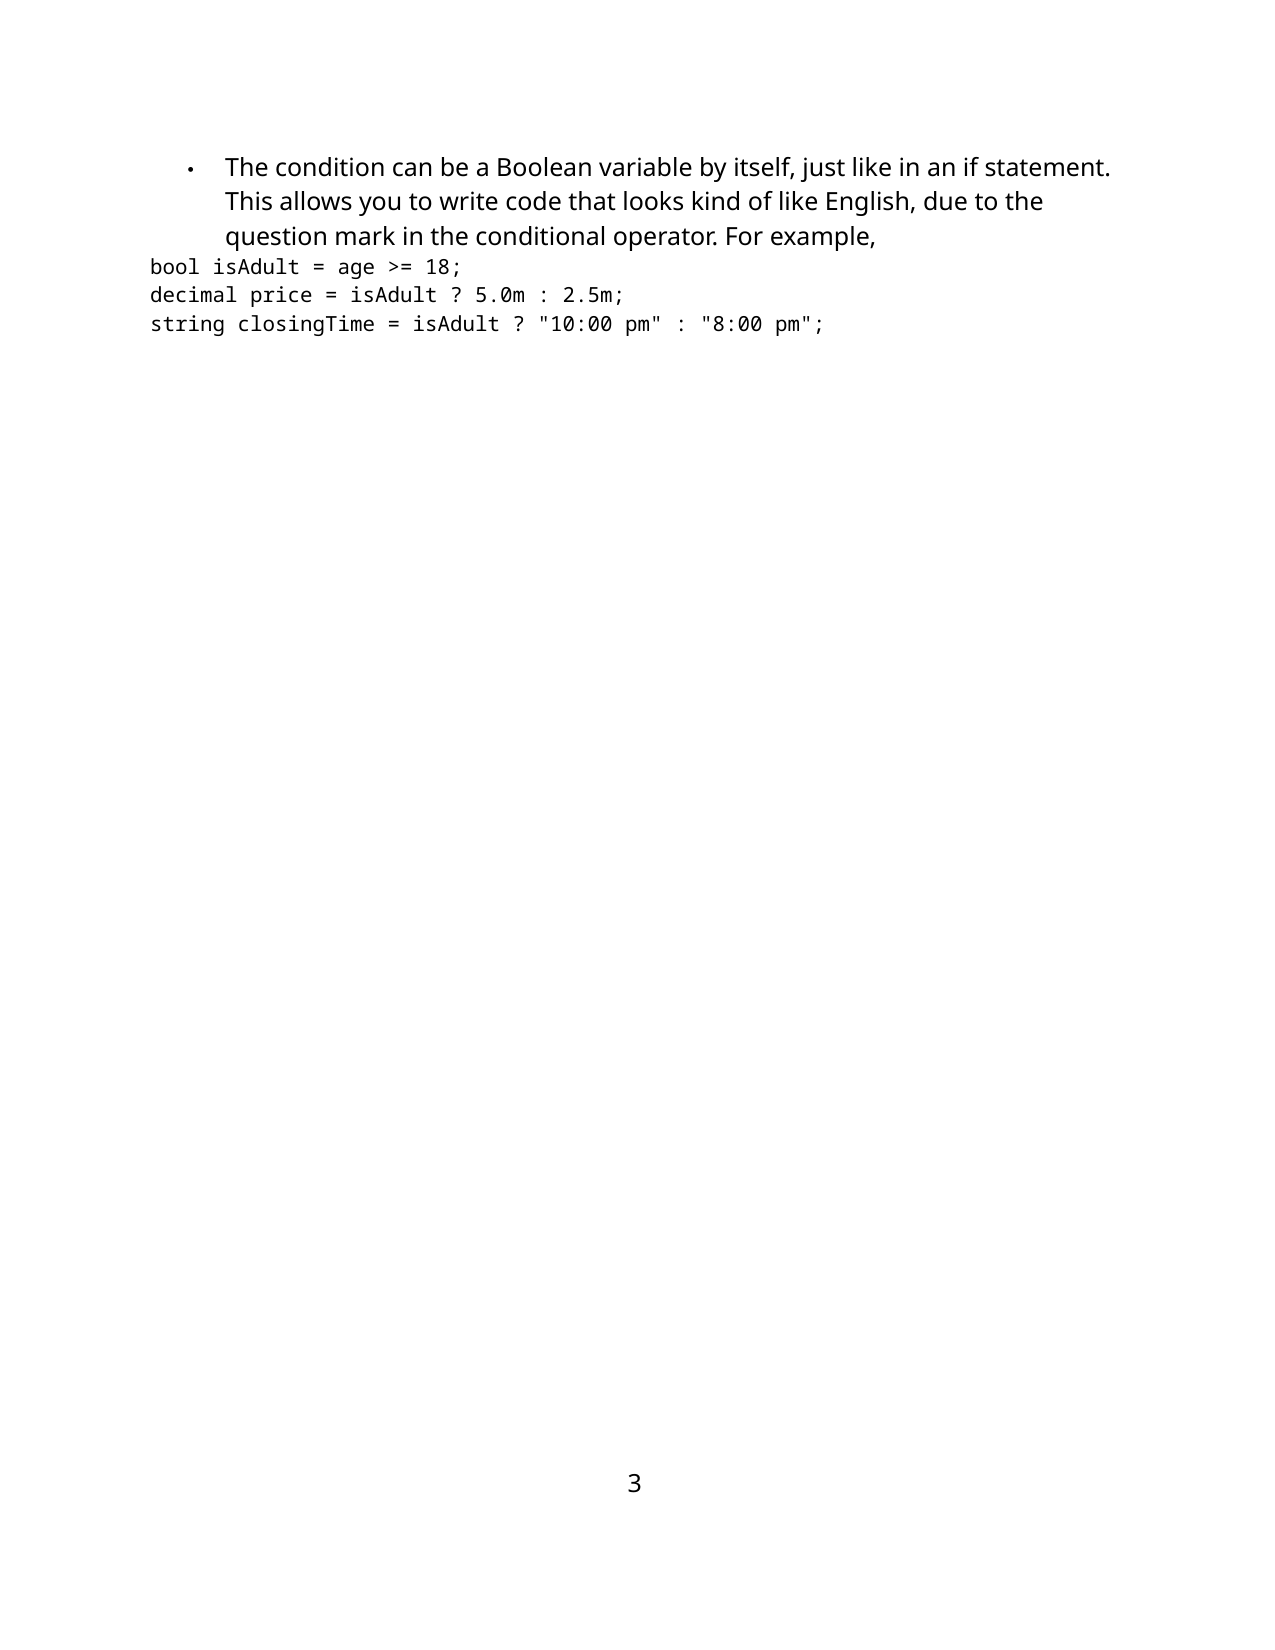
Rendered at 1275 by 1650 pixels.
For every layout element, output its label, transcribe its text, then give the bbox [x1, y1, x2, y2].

text string closingTime = isAdult ? "10:00 pm" : "8:00 pm"; [150, 309, 1125, 337]
text bool isAdult = age >= 18; [150, 252, 1125, 281]
text decimal price = isAdult ? 5.0m : 2.5m; [150, 281, 1125, 309]
list The condition can be a Boolean variable by itself, just like in an if statement. This allows you to write code that looks kind of like English, due to the question mark in the conditional operator. For example, [187, 150, 1125, 252]
